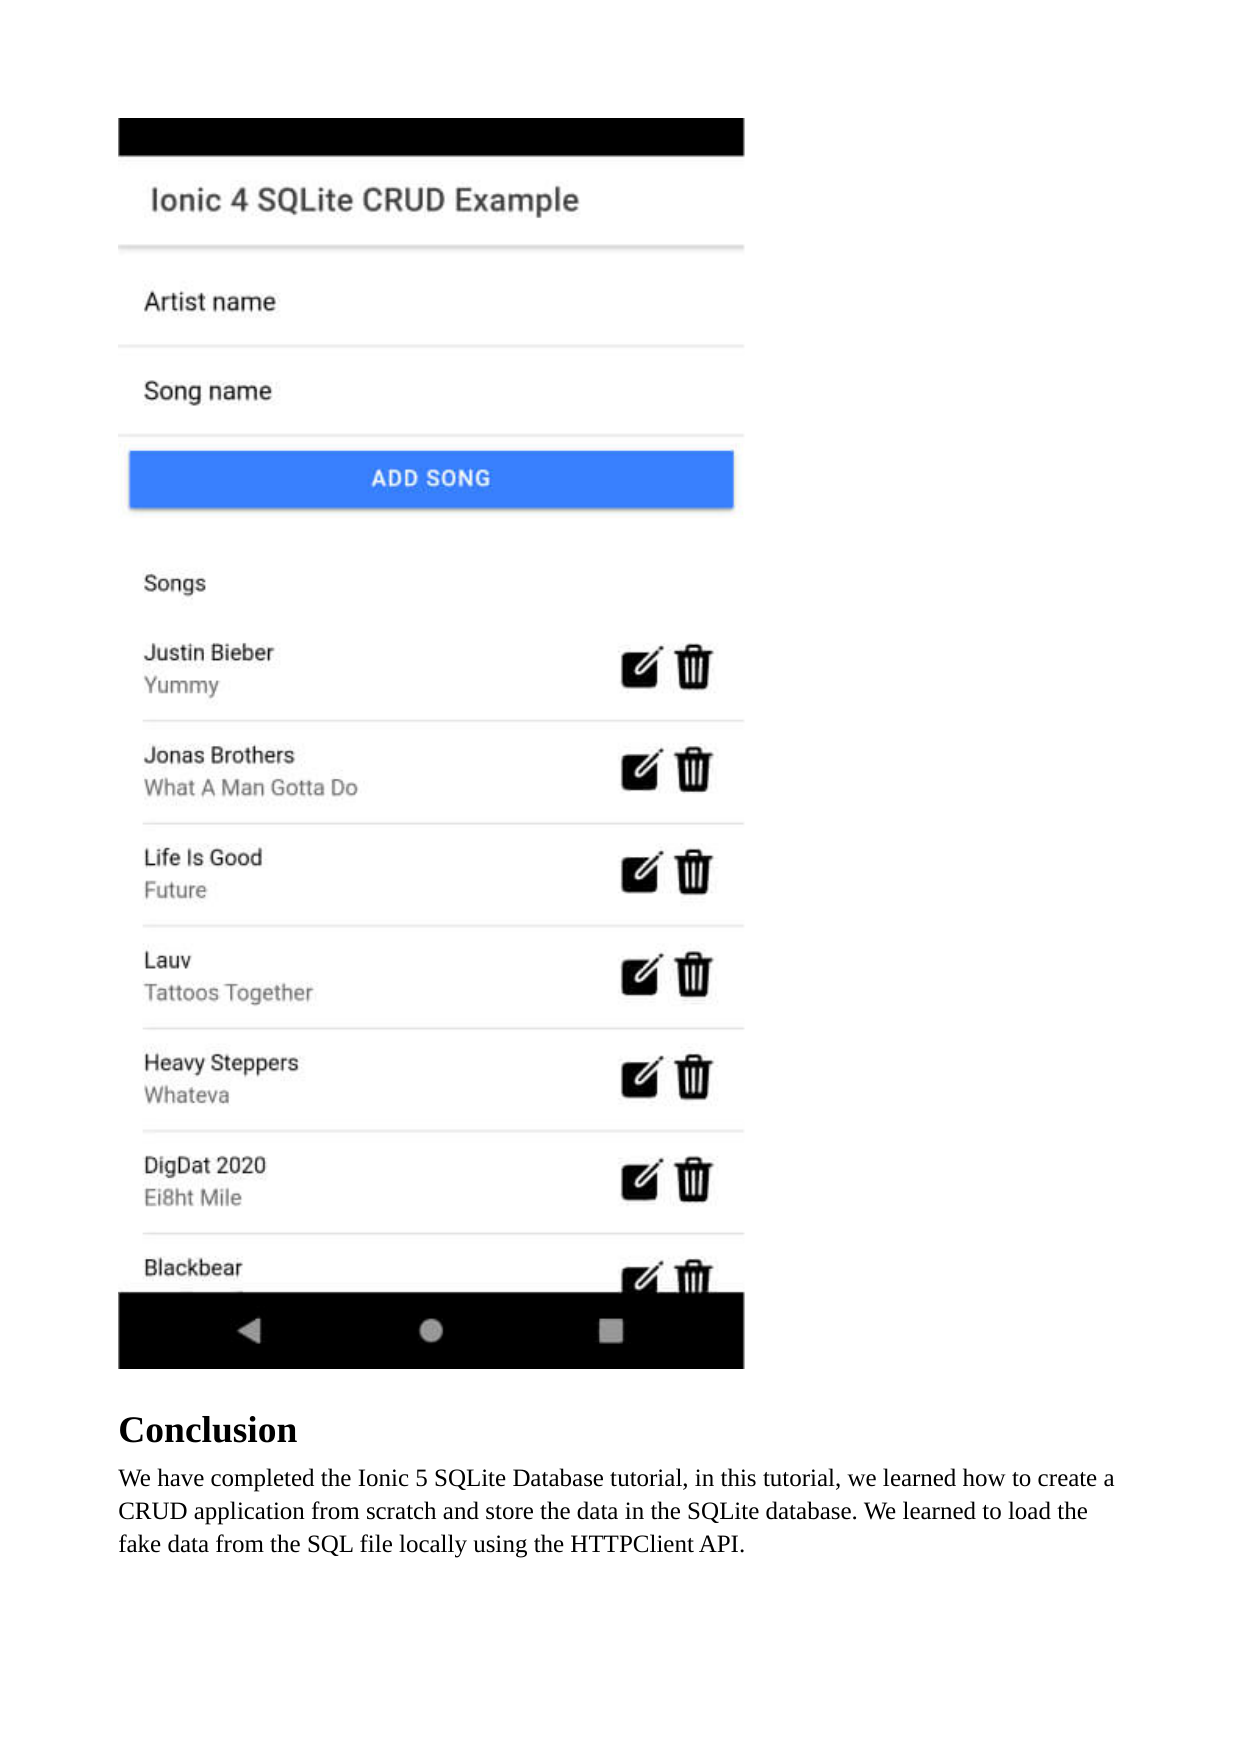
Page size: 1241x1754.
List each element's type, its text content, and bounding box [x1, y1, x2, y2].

picture [118, 118, 745, 1369]
text We have completed the Ionic 5 SQLite Database tutorial, in this tutorial, we learned how to create a CRUD application from scratch and store the data in the SQLite database. We learned to load the fake data from the SQL file locally using the HTTPClient API. [118, 1463, 1122, 1558]
subtitle Conclusion [118, 1408, 1122, 1451]
